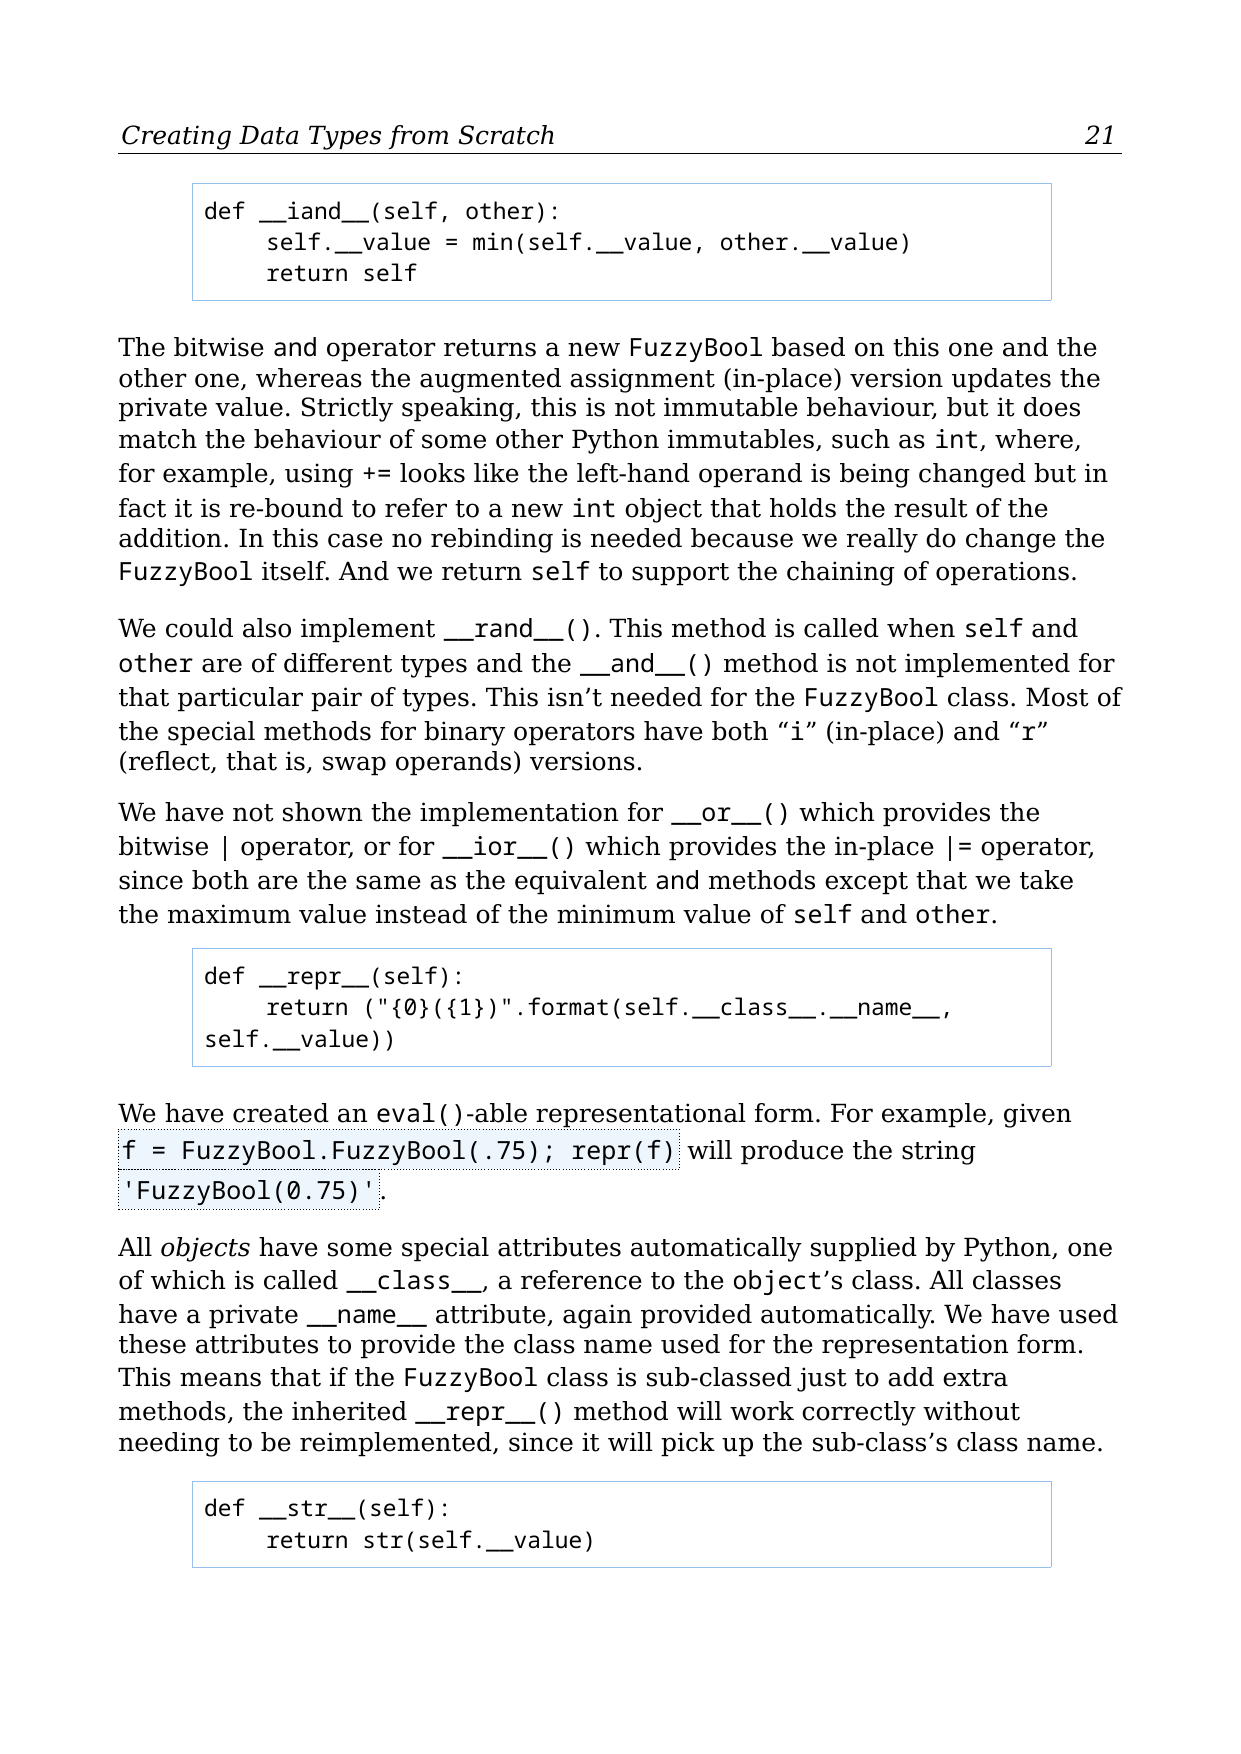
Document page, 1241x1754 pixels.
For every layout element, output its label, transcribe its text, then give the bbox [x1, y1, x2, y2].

text return str(self.__value) [193, 1512, 1051, 1567]
text The bitwise and operator returns a new FuzzyBool based on this one and the other one, whereas the augmented assignment (in-place) version updates the private value. Strictly speaking, this is not immutable behaviour, but it does match the behaviour of some other Python immutables, such as int, where, for example, using += looks like the left-hand operand is being changed but in fact it is re-bound to refer to a new int object that holds the result of the addition. In this case no rebinding is needed because we really do change the FuzzyBool itself. And we return self to support the chaining of operations. [118, 330, 1122, 587]
text def __iand__(self, other): [193, 184, 1051, 214]
text def __repr__(self): [193, 949, 1051, 979]
text self.__value = min(self.__value, other.__value) [193, 214, 1051, 245]
text def __str__(self): [193, 1482, 1051, 1512]
text We could also implement __rand__(). This method is called when self and other are of different types and the __and__() method is not implemented for that particular pair of types. This isn’t needed for the FuzzyBool class. Most of the special methods for binary operators have both “i” (in-place) and “r” (reflect, that is, swap operands) versions. [118, 611, 1122, 777]
text return self [193, 245, 1051, 300]
text All objects have some special attributes automatically supplied by Python, one of which is called __class__, a reference to the object’s class. All classes have a private __name__ attribute, again provided automatically. We have used these attributes to provide the class name used for the representation form. This means that if the FuzzyBool class is sub-classed just to add extra methods, the inherited __repr__() method will work correctly without needing to be reimplemented, since it will pick up the sub-class’s class name. [118, 1233, 1122, 1457]
text return ("{0}({1})".format(self.__class__.__name__, [193, 979, 1051, 1011]
text We have not shown the implementation for __or__() which provides the bitwise | operator, or for __ior__() which provides the in-place |= operator, since both are the same as the equivalent and methods except that we take the maximum value instead of the minimum value of self and other. [118, 794, 1122, 931]
text self.__value)) [193, 1011, 1051, 1066]
text We have created an eval()-able representational form. For example, given f = FuzzyBool.FuzzyBool(.75); repr(f) will produce the string 'FuzzyBool(0.75)'. [118, 1095, 1122, 1209]
